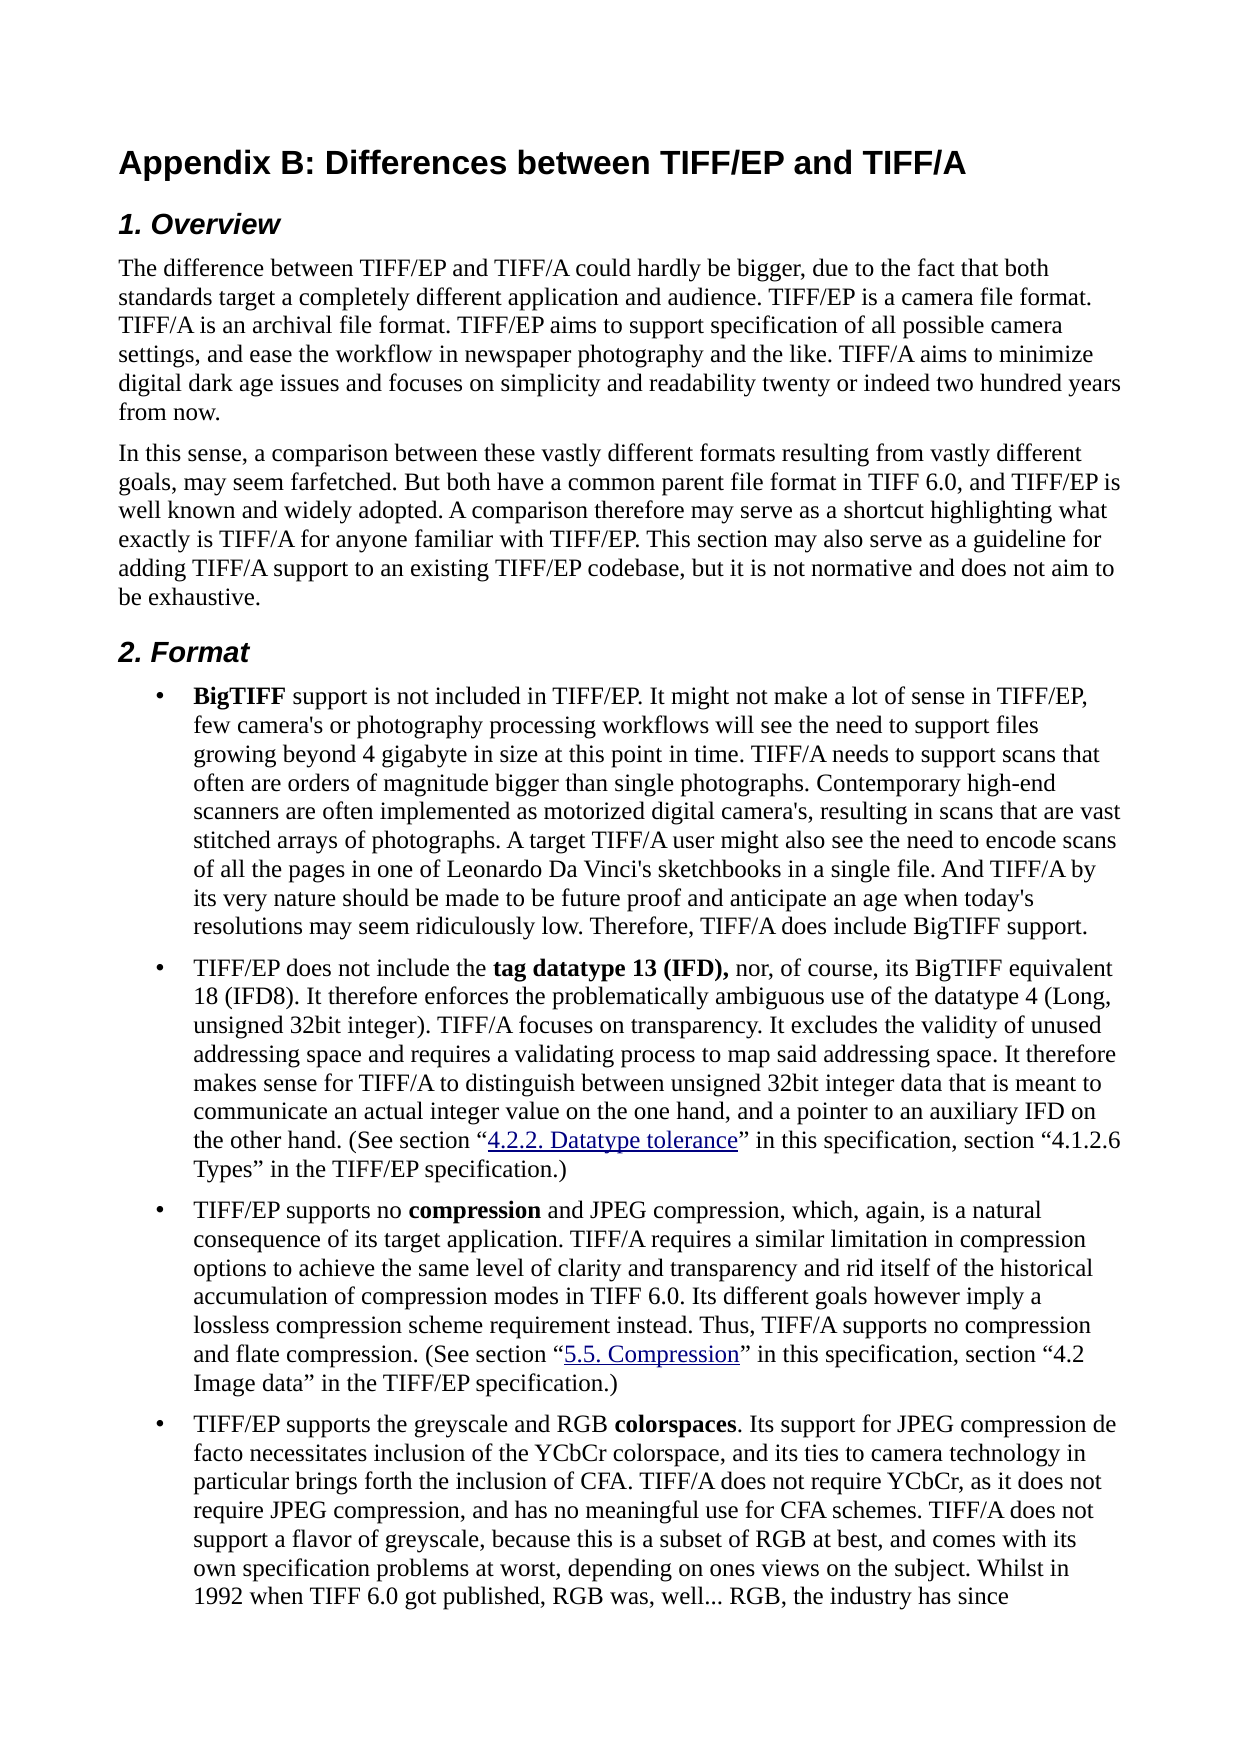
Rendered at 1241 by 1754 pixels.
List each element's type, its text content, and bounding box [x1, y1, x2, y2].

list TIFF/EP supports the greyscale and RGB colorspaces. Its support for JPEG compression de facto necessitates inclusion of the YCbCr colorspace, and its ties to camera technology in particular brings forth the inclusion of CFA. TIFF/A does not require YCbCr, as it does not require JPEG compression, and has no meaningful use for CFA schemes. TIFF/A does not support a flavor of greyscale, because this is a subset of RGB at best, and comes with its own specification problems at worst, depending on ones views on the subject. Whilst in 1992 when TIFF 6.0 got published, RGB was, well... RGB, the industry has since [156, 1409, 1122, 1610]
list TIFF/EP supports no compression and JPEG compression, which, again, is a natural consequence of its target application. TIFF/A requires a similar limitation in compression options to achieve the same level of clarity and transparency and rid itself of the historical accumulation of compression modes in TIFF 6.0. Its different goals however imply a lossless compression scheme requirement instead. Thus, TIFF/A supports no compression and flate compression. (See section “5.5. Compression” in this specification, section “4.2 Image data” in the TIFF/EP specification.) [156, 1195, 1122, 1396]
list BigTIFF support is not included in TIFF/EP. It might not make a lot of sense in TIFF/EP, few camera's or photography processing workflows will see the need to support files growing beyond 4 gigabyte in size at this point in time. TIFF/A needs to support scans that often are orders of magnitude bigger than single photographs. Contemporary high-end scanners are often implemented as motorized digital camera's, resulting in scans that are vast stitched arrays of photographs. A target TIFF/A user might also see the need to encode scans of all the pages in one of Leonardo Da Vinci's sketchbooks in a single file. And TIFF/A by its very nature should be made to be future proof and anticipate an age when today's resolutions may seem ridiculously low. Therefore, TIFF/A does include BigTIFF support. [156, 681, 1122, 940]
list TIFF/EP does not include the tag datatype 13 (IFD), nor, of course, its BigTIFF equivalent 18 (IFD8). It therefore enforces the problematically ambiguous use of the datatype 4 (Long, unsigned 32bit integer). TIFF/A focuses on transparency. It excludes the validity of unused addressing space and requires a validating process to map said addressing space. It therefore makes sense for TIFF/A to distinguish between unsigned 32bit integer data that is meant to communicate an actual integer value on the one hand, and a pointer to an auxiliary IFD on the other hand. (See section “4.2.2. Datatype tolerance” in this specification, section “4.1.2.6 Types” in the TIFF/EP specification.) [156, 953, 1122, 1183]
text In this sense, a comparison between these vastly different formats resulting from vastly different goals, may seem farfetched. But both have a common parent file format in TIFF 6.0, and TIFF/EP is well known and widely adopted. A comparison therefore may serve as a shortcut highlighting what exactly is TIFF/A for anyone familiar with TIFF/EP. This section may also serve as a guideline for adding TIFF/A support to an existing TIFF/EP codebase, but it is not normative and does not aim to be exhaustive. [118, 438, 1122, 610]
subtitle 2. Format [118, 635, 1122, 669]
subtitle 1. Overview [118, 207, 1122, 240]
subtitle Appendix B: Differences between TIFF/EP and TIFF/A [118, 143, 1122, 182]
text The difference between TIFF/EP and TIFF/A could hardly be bigger, due to the fact that both standards target a completely different application and audience. TIFF/EP is a camera file format. TIFF/A is an archival file format. TIFF/EP aims to support specification of all possible camera settings, and ease the workflow in newspaper photography and the like. TIFF/A aims to minimize digital dark age issues and focuses on simplicity and readability twenty or indeed two hundred years from now. [118, 253, 1122, 425]
